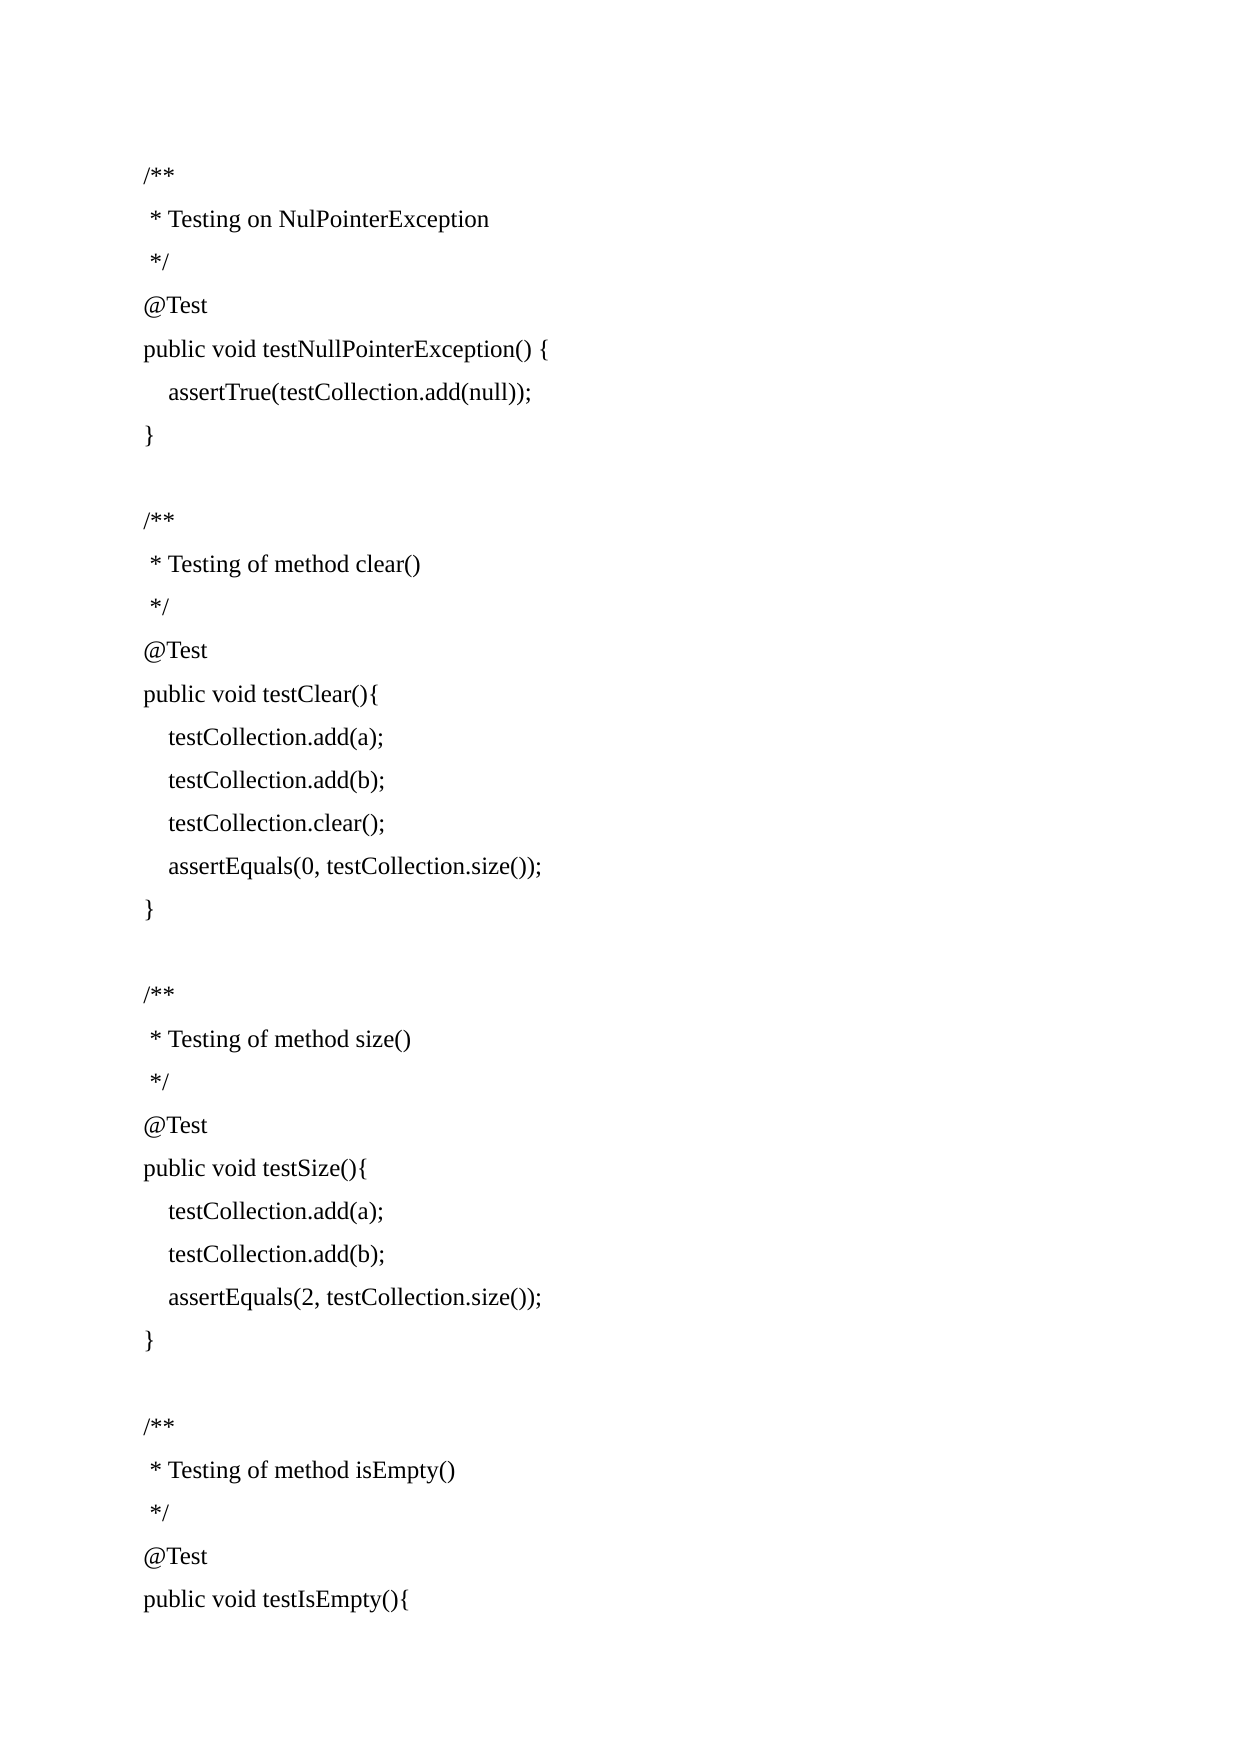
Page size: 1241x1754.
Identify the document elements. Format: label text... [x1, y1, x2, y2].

text */ [118, 1498, 1122, 1527]
text testCollection.add(a); [118, 1196, 1122, 1225]
text @Test [118, 1110, 1122, 1139]
text */ [118, 247, 1122, 276]
text public void testIsEmpty(){ [118, 1584, 1122, 1613]
text testCollection.add(b); [118, 1239, 1122, 1268]
text /** [118, 506, 1122, 535]
text @Test [118, 1541, 1122, 1570]
text @Test [118, 636, 1122, 664]
text testCollection.add(a); [118, 722, 1122, 751]
text assertEquals(2, testCollection.size()); [118, 1282, 1122, 1311]
text } [118, 894, 1122, 923]
text * Testing on NulPointerException [118, 204, 1122, 233]
text */ [118, 592, 1122, 621]
text testCollection.clear(); [118, 808, 1122, 837]
text /** [118, 161, 1122, 190]
text public void testSize(){ [118, 1153, 1122, 1182]
text * Testing of method size() [118, 1024, 1122, 1052]
text */ [118, 1067, 1122, 1096]
text @Test [118, 291, 1122, 319]
text assertEquals(0, testCollection.size()); [118, 851, 1122, 880]
text } [118, 420, 1122, 449]
text public void testNullPointerException() { [118, 334, 1122, 362]
text * Testing of method clear() [118, 549, 1122, 578]
text * Testing of method isEmpty() [118, 1455, 1122, 1484]
text } [118, 1326, 1122, 1354]
text /** [118, 981, 1122, 1009]
text public void testClear(){ [118, 679, 1122, 707]
text /** [118, 1412, 1122, 1441]
text testCollection.add(b); [118, 765, 1122, 794]
text assertTrue(testCollection.add(null)); [118, 377, 1122, 406]
